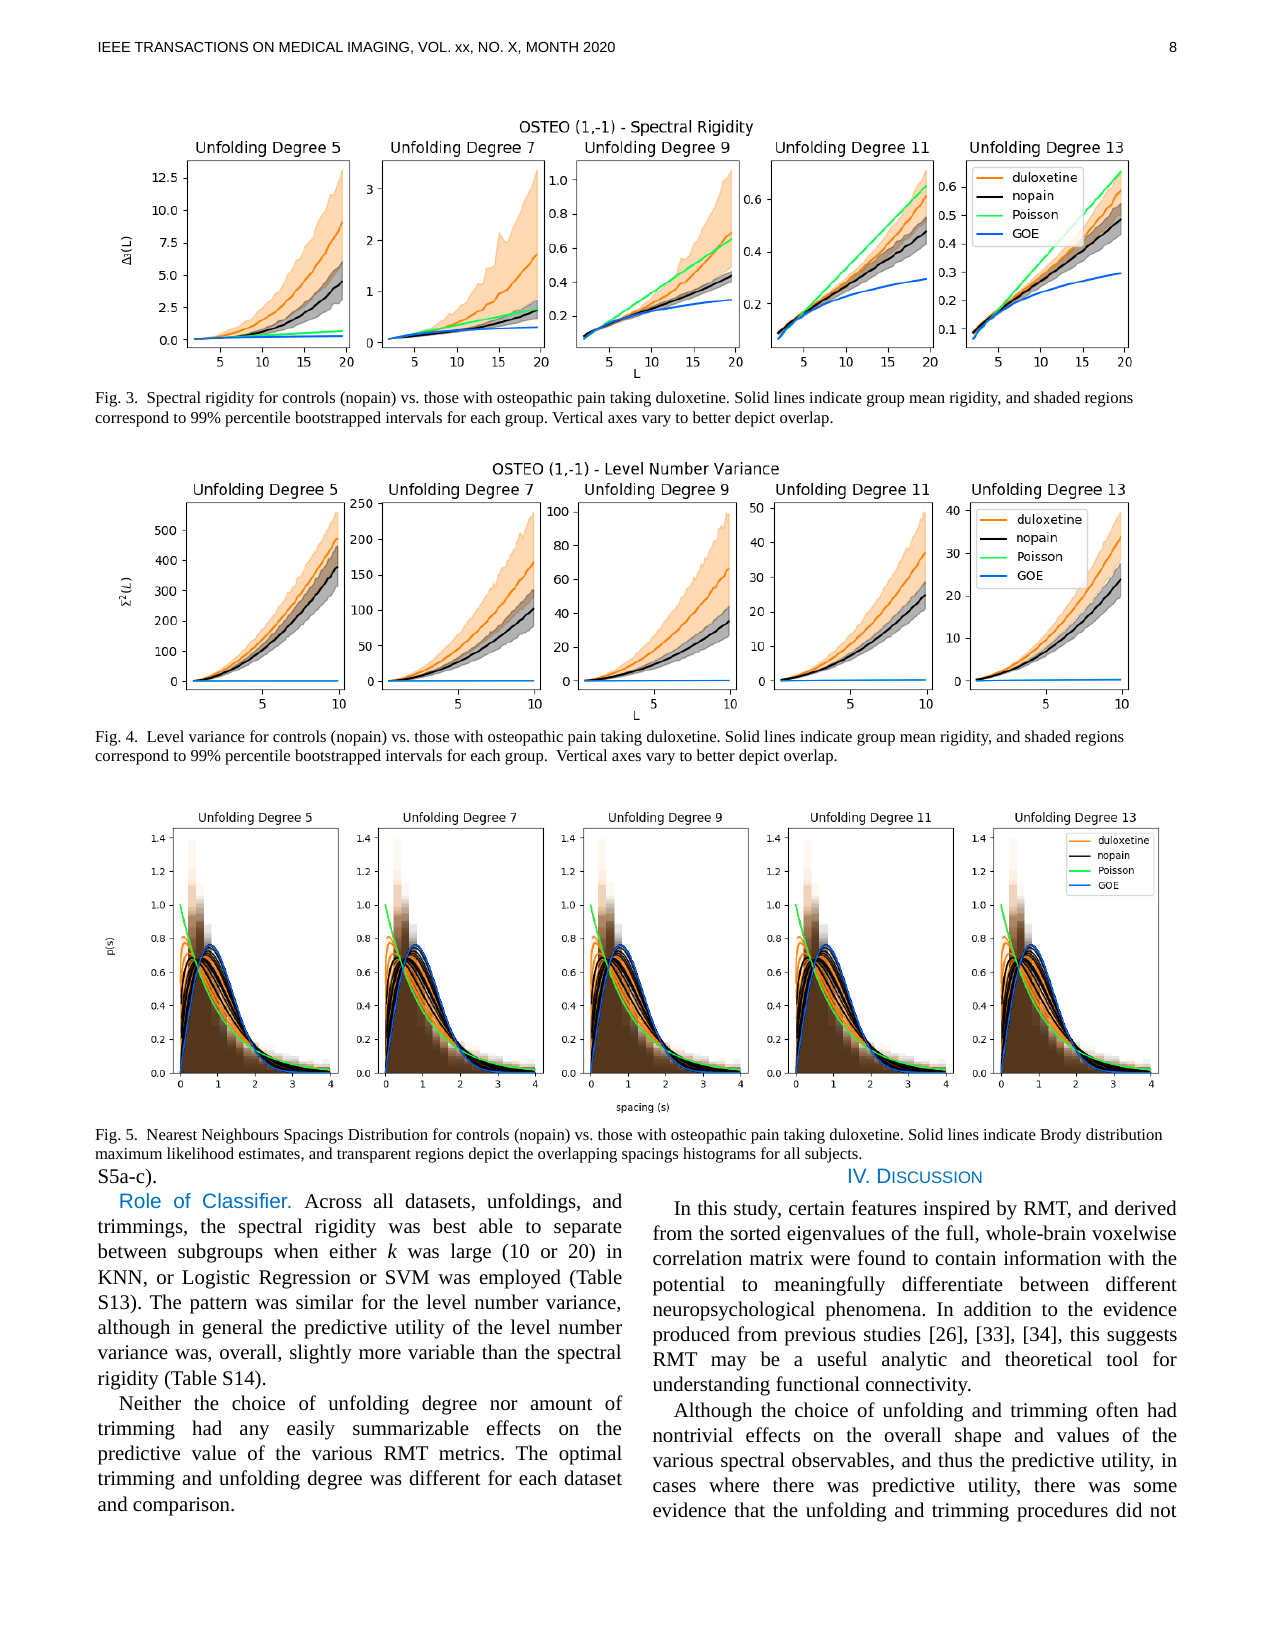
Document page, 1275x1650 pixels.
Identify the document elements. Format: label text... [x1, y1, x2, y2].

text Although the choice of unfolding and trimming often had nontrivial effects on the overall shape and values of the various spectral observables, and thus the predictive utility, in cases where there was predictive utility, there was some evidence that the unfolding and trimming procedures did not [652, 1397, 1178, 1522]
text Role of Classifier. Across all datasets, unfoldings, and trimmings, the spectral rigidity was best able to separate between subgroups when either k was large (10 or 20) in KNN, or Logistic Regression or SVM was employed (Table S13). The pattern was similar for the level number variance, although in general the predictive utility of the level number variance was, overall, slightly more variable than the spectral rigidity (Table S14). [97, 1189, 623, 1389]
text Fig. 4. Level variance for controls (nopain) vs. those with osteopathic pain taking duloxetine. Solid lines indicate group mean rigidity, and shaded regions correspond to 99% percentile bootstrapped intervals for each group. Vertical axes vary to better depict overlap. [95, 727, 1175, 765]
text In this study, certain features inspired by RMT, and derived from the sorted eigenvalues of the full, whole-brain voxelwise correlation matrix were found to contain information with the potential to meaningfully differentiate between different neuropsychological phenomena. In addition to the evidence produced from previous studies [26], [33], [34], this suggests RMT may be a useful analytic and theoretical tool for understanding functional connectivity. [652, 1196, 1178, 1396]
picture [94, 799, 1175, 1122]
picture [95, 456, 1175, 727]
text [97, 776, 623, 787]
text Fig. 5. Nearest Neighbours Spacings Distribution for controls (nopain) vs. those with osteopathic pain taking duloxetine. Solid lines indicate Brody distribution maximum likelihood estimates, and transparent regions depict the overlapping spacings histograms for all subjects. [95, 1122, 1175, 1163]
subtitle IV. Discussion [652, 99, 1178, 1188]
text Neither the choice of unfolding degree nor amount of trimming had any easily summarizable effects on the predictive value of the various RMT metrics. The optimal trimming and unfolding degree was different for each dataset and comparison. [97, 1391, 623, 1516]
text [97, 433, 623, 444]
text S5a-c). [97, 1164, 623, 1188]
picture [95, 114, 1176, 385]
text Fig. 3. Spectral rigidity for controls (nopain) vs. those with osteopathic pain taking duloxetine. Solid lines indicate group mean rigidity, and shaded regions correspond to 99% percentile bootstrapped intervals for each group. Vertical axes vary to better depict overlap. [95, 385, 1175, 427]
